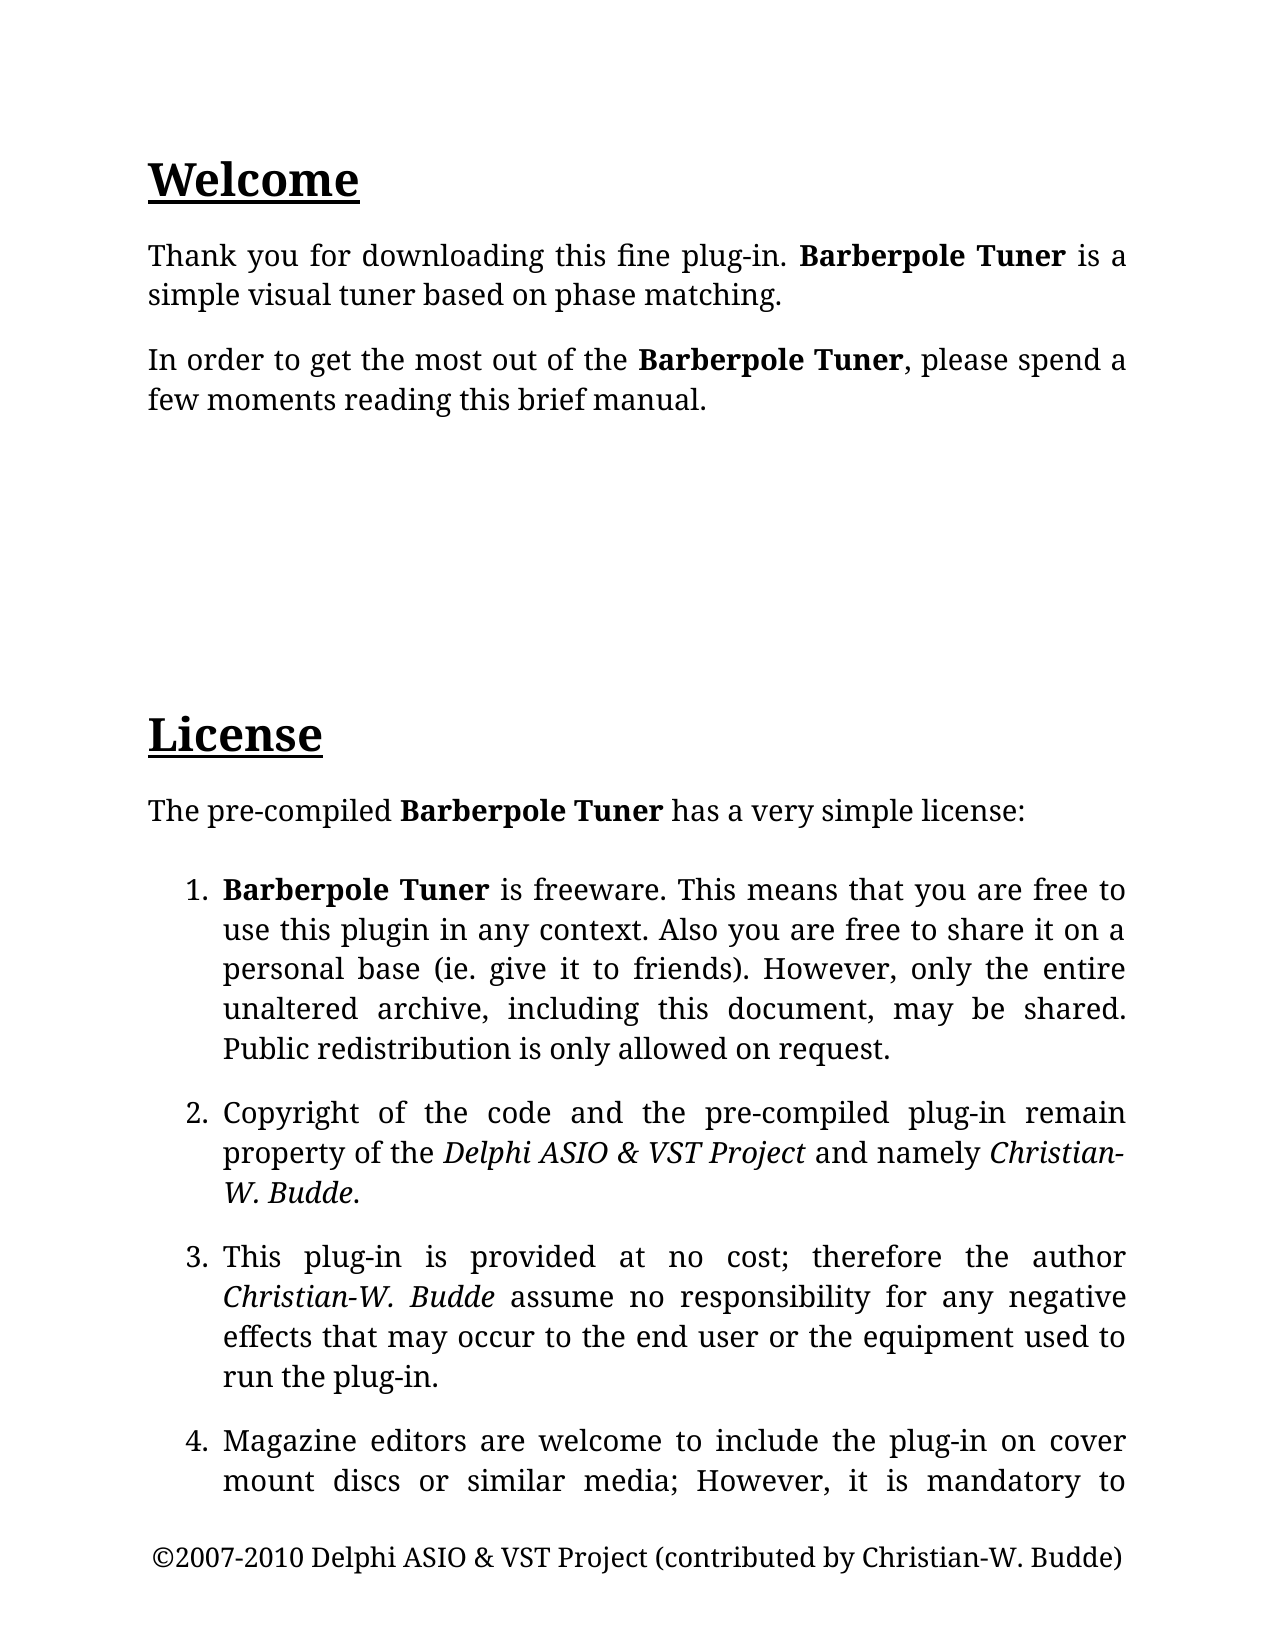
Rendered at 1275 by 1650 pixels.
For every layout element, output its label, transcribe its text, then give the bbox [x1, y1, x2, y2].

list This plug-in is provided at no cost; therefore the author Christian-W. Budde assume no responsibility for any negative effects that may occur to the end user or the equipment used to run the plug-in. [185, 1237, 1127, 1396]
list Copyright of the code and the pre-compiled plug-in remain property of the Delphi ASIO & VST Project and namely Christian-W. Budde. [185, 1093, 1127, 1212]
list Barberpole Tuner is freeware. This means that you are free to use this plugin in any context. Also you are free to share it on a personal base (ie. give it to friends). However, only the entire unaltered archive, including this document, may be shared. Public redistribution is only allowed on request. [185, 869, 1127, 1068]
text In order to get the most out of the Barberpole Tuner, please spend a few moments reading this brief manual. [148, 339, 1127, 419]
list Magazine editors are welcome to include the plug-in on cover mount discs or similar media; However, it is mandatory to [185, 1421, 1127, 1500]
subtitle Welcome [148, 148, 1127, 210]
text The pre-compiled Barberpole Tuner has a very simple license: [148, 790, 1127, 829]
text Thank you for downloading this fine plug-in. Barberpole Tuner is a simple visual tuner based on phase matching. [148, 235, 1127, 314]
subtitle License [148, 702, 1127, 765]
